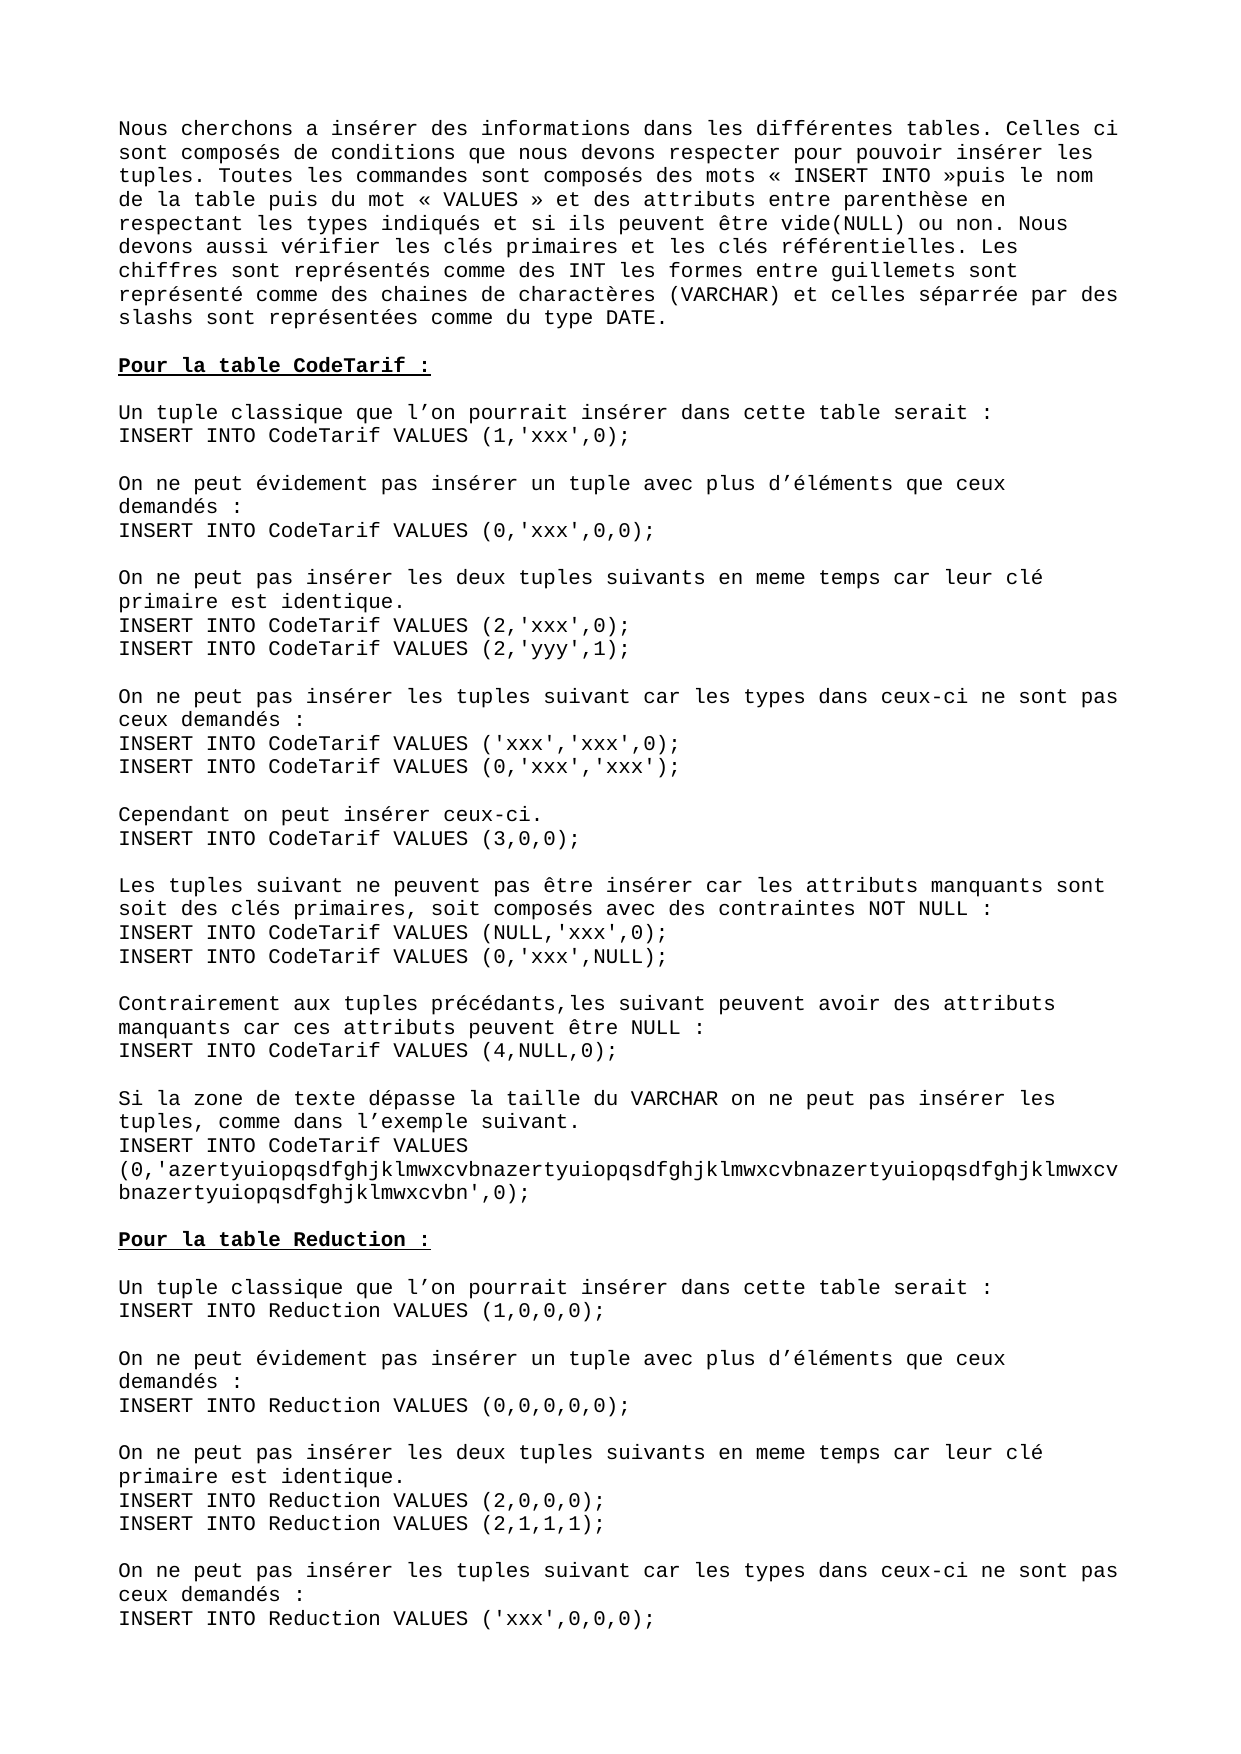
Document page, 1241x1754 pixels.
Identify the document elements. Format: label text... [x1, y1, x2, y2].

text INSERT INTO CodeTarif VALUES (0,'xxx',NULL); [118, 946, 1122, 969]
text Cependant on peut insérer ceux-ci. [118, 804, 1122, 827]
text INSERT INTO CodeTarif VALUES (2,'xxx',0); [118, 615, 1122, 638]
text INSERT INTO Reduction VALUES ('xxx',0,0,0); [118, 1608, 1122, 1631]
text INSERT INTO Reduction VALUES (0,0,0,0,0); [118, 1395, 1122, 1419]
text On ne peut pas insérer les deux tuples suivants en meme temps car leur clé primaire est identique. [118, 567, 1122, 615]
text INSERT INTO CodeTarif VALUES (1,'xxx',0); [118, 426, 1122, 449]
text Pour la table Reduction : [118, 1229, 1122, 1253]
text On ne peut pas insérer les tuples suivant car les types dans ceux-ci ne sont pas ceux demandés : [118, 1561, 1122, 1608]
text INSERT INTO Reduction VALUES (2,0,0,0); [118, 1489, 1122, 1513]
text INSERT INTO Reduction VALUES (1,0,0,0); [118, 1300, 1122, 1324]
text Nous cherchons a insérer des informations dans les différentes tables. Celles ci sont composés de conditions que nous devons respecter pour pouvoir insérer les tuples. Toutes les commandes sont composés des mots « INSERT INTO »puis le nom de la table puis du mot « VALUES » et des attributs entre parenthèse en respectant les types indiqués et si ils peuvent être vide(NULL) ou non. Nous devons aussi vérifier les clés primaires et les clés référentielles. Les chiffres sont représentés comme des INT les formes entre guillemets sont représenté comme des chaines de charactères (VARCHAR) et celles séparrée par des slashs sont représentées comme du type DATE. [118, 118, 1122, 331]
text Un tuple classique que l’on pourrait insérer dans cette table serait : [118, 1277, 1122, 1300]
text INSERT INTO Reduction VALUES (2,1,1,1); [118, 1513, 1122, 1537]
text On ne peut évidement pas insérer un tuple avec plus d’éléments que ceux demandés : [118, 1348, 1122, 1395]
text INSERT INTO CodeTarif VALUES (0,'xxx','xxx'); [118, 757, 1122, 780]
text INSERT INTO CodeTarif VALUES (0,'xxx',0,0); [118, 520, 1122, 544]
text Pour la table CodeTarif : [118, 354, 1122, 378]
text Contrairement aux tuples précédants,les suivant peuvent avoir des attributs manquants car ces attributs peuvent être NULL : [118, 993, 1122, 1040]
text Les tuples suivant ne peuvent pas être insérer car les attributs manquants sont soit des clés primaires, soit composés avec des contraintes NOT NULL : [118, 875, 1122, 922]
text On ne peut pas insérer les tuples suivant car les types dans ceux-ci ne sont pas ceux demandés : [118, 686, 1122, 733]
text On ne peut pas insérer les deux tuples suivants en meme temps car leur clé primaire est identique. [118, 1442, 1122, 1489]
text INSERT INTO CodeTarif VALUES (NULL,'xxx',0); [118, 922, 1122, 946]
text Un tuple classique que l’on pourrait insérer dans cette table serait : [118, 402, 1122, 426]
text INSERT INTO CodeTarif VALUES (2,'yyy',1); [118, 638, 1122, 662]
text INSERT INTO CodeTarif VALUES (3,0,0); [118, 827, 1122, 851]
text Si la zone de texte dépasse la taille du VARCHAR on ne peut pas insérer les tuples, comme dans l’exemple suivant. [118, 1088, 1122, 1135]
text INSERT INTO CodeTarif VALUES ('xxx','xxx',0); [118, 733, 1122, 757]
text INSERT INTO CodeTarif VALUES (0,'azertyuiopqsdfghjklmwxcvbnazertyuiopqsdfghjklmwxcvbnazertyuiopqsdfghjklmwxcvbnazertyuiopqsdfghjklmwxcvbn',0); [118, 1135, 1122, 1206]
text INSERT INTO CodeTarif VALUES (4,NULL,0); [118, 1040, 1122, 1064]
text On ne peut évidement pas insérer un tuple avec plus d’éléments que ceux demandés : [118, 473, 1122, 520]
